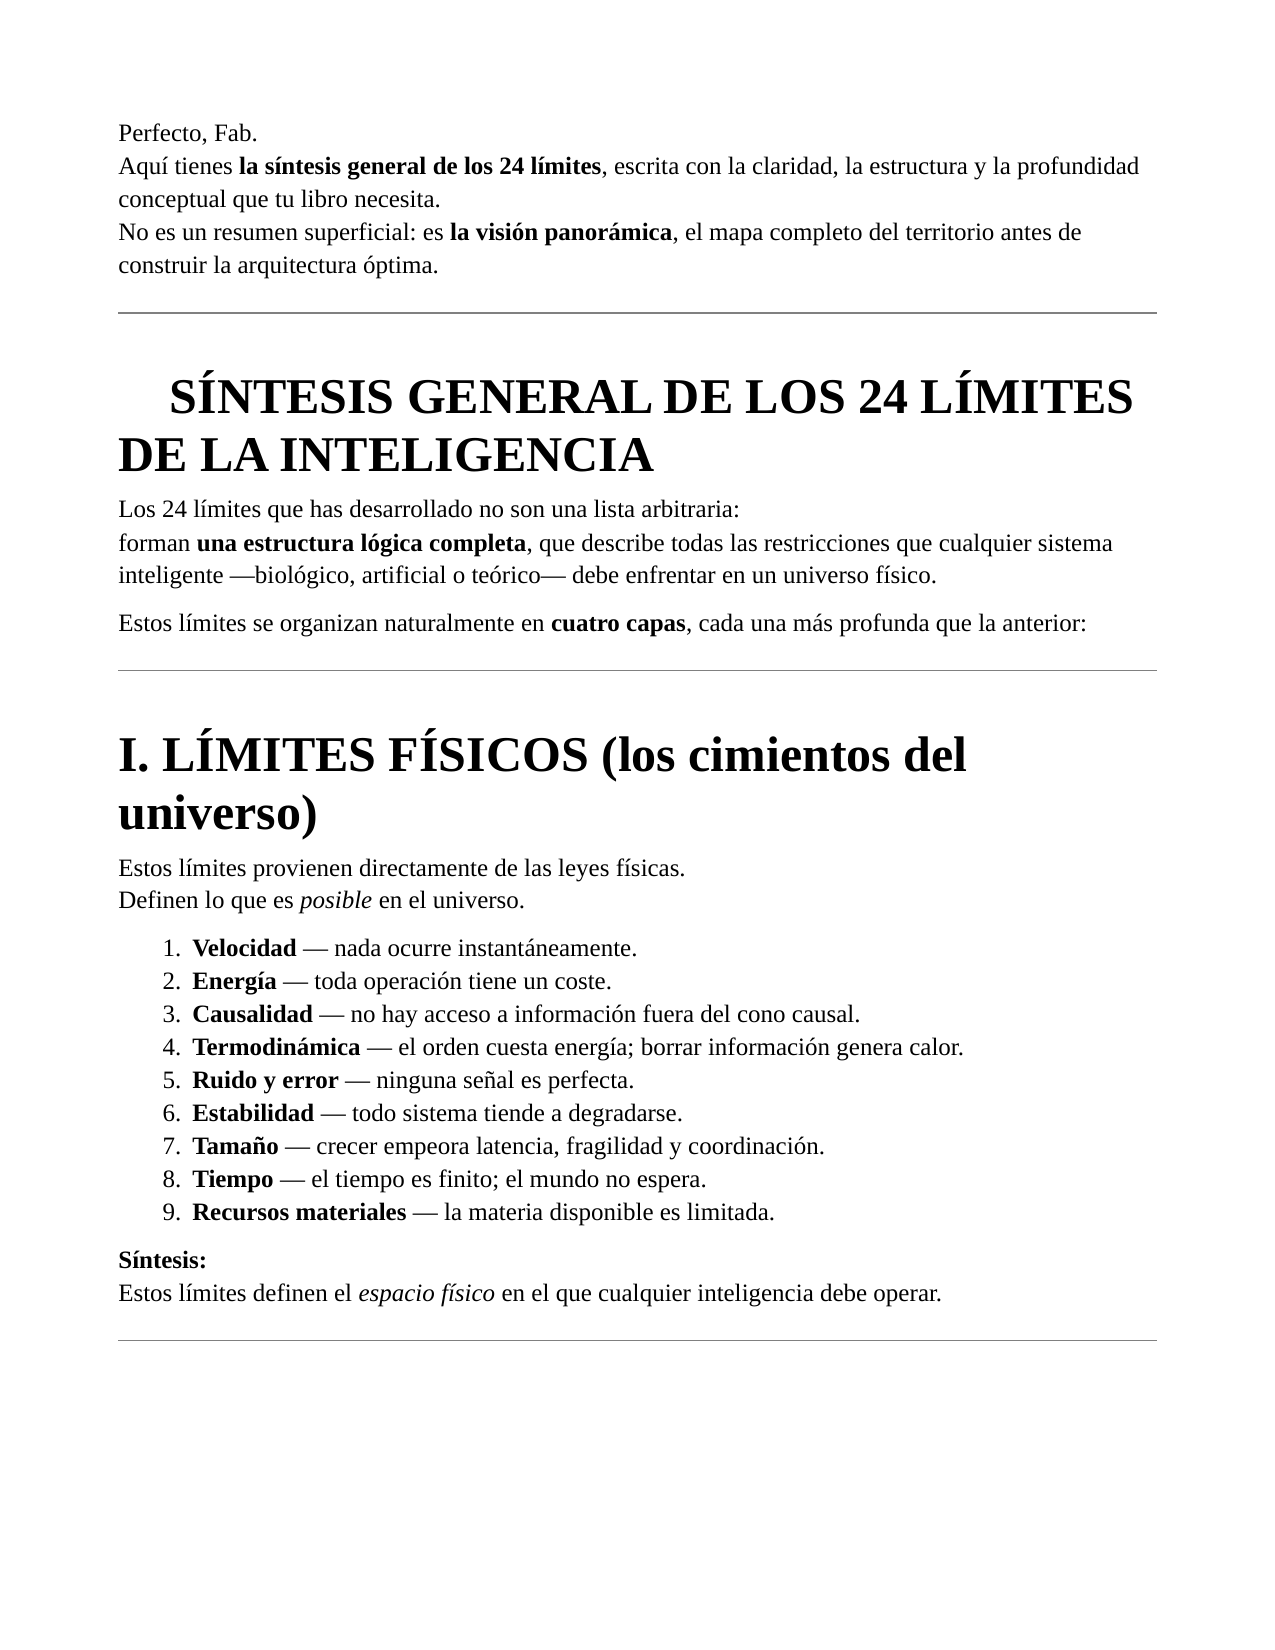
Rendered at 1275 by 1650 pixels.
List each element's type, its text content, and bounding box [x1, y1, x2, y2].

list Velocidad — nada ocurre instantáneamente. [162, 933, 1157, 962]
list Estabilidad — todo sistema tiende a degradarse. [162, 1098, 1157, 1127]
list Termodinámica — el orden cuesta energía; borrar información genera calor. [162, 1032, 1157, 1061]
list Recursos materiales — la materia disponible es limitada. [162, 1197, 1157, 1226]
text Perfecto, Fab. Aquí tienes la síntesis general de los 24 límites, escrita con la claridad, la estructura y la profundidad conceptual que tu libro necesita. No es un resumen superficial: es la visión panorámica, el mapa completo del territorio antes de construir la arquitectura óptima. [118, 118, 1157, 279]
text Estos límites se organizan naturalmente en cuatro capas, cada una más profunda que la anterior: [118, 608, 1157, 637]
list Tiempo — el tiempo es finito; el mundo no espera. [162, 1164, 1157, 1193]
text Estos límites provienen directamente de las leyes físicas. Definen lo que es posible en el universo. [118, 853, 1157, 914]
list Energía — toda operación tiene un coste. [162, 966, 1157, 995]
list Ruido y error — ninguna señal es perfecta. [162, 1065, 1157, 1094]
subtitle 🌐 SÍNTESIS GENERAL DE LOS 24 LÍMITES DE LA INTELIGENCIA [118, 367, 1157, 482]
list Tamaño — crecer empeora latencia, fragilidad y coordinación. [162, 1131, 1157, 1160]
subtitle I. LÍMITES FÍSICOS (los cimientos del universo) [118, 725, 1157, 840]
text Síntesis: Estos límites definen el espacio físico en el que cualquier inteligencia debe operar. [118, 1245, 1157, 1307]
text Los 24 límites que has desarrollado no son una lista arbitraria: forman una estructura lógica completa, que describe todas las restricciones que cualquier sistema inteligente —biológico, artificial o teórico— debe enfrentar en un universo físico. [118, 494, 1157, 589]
list Causalidad — no hay acceso a información fuera del cono causal. [162, 999, 1157, 1028]
